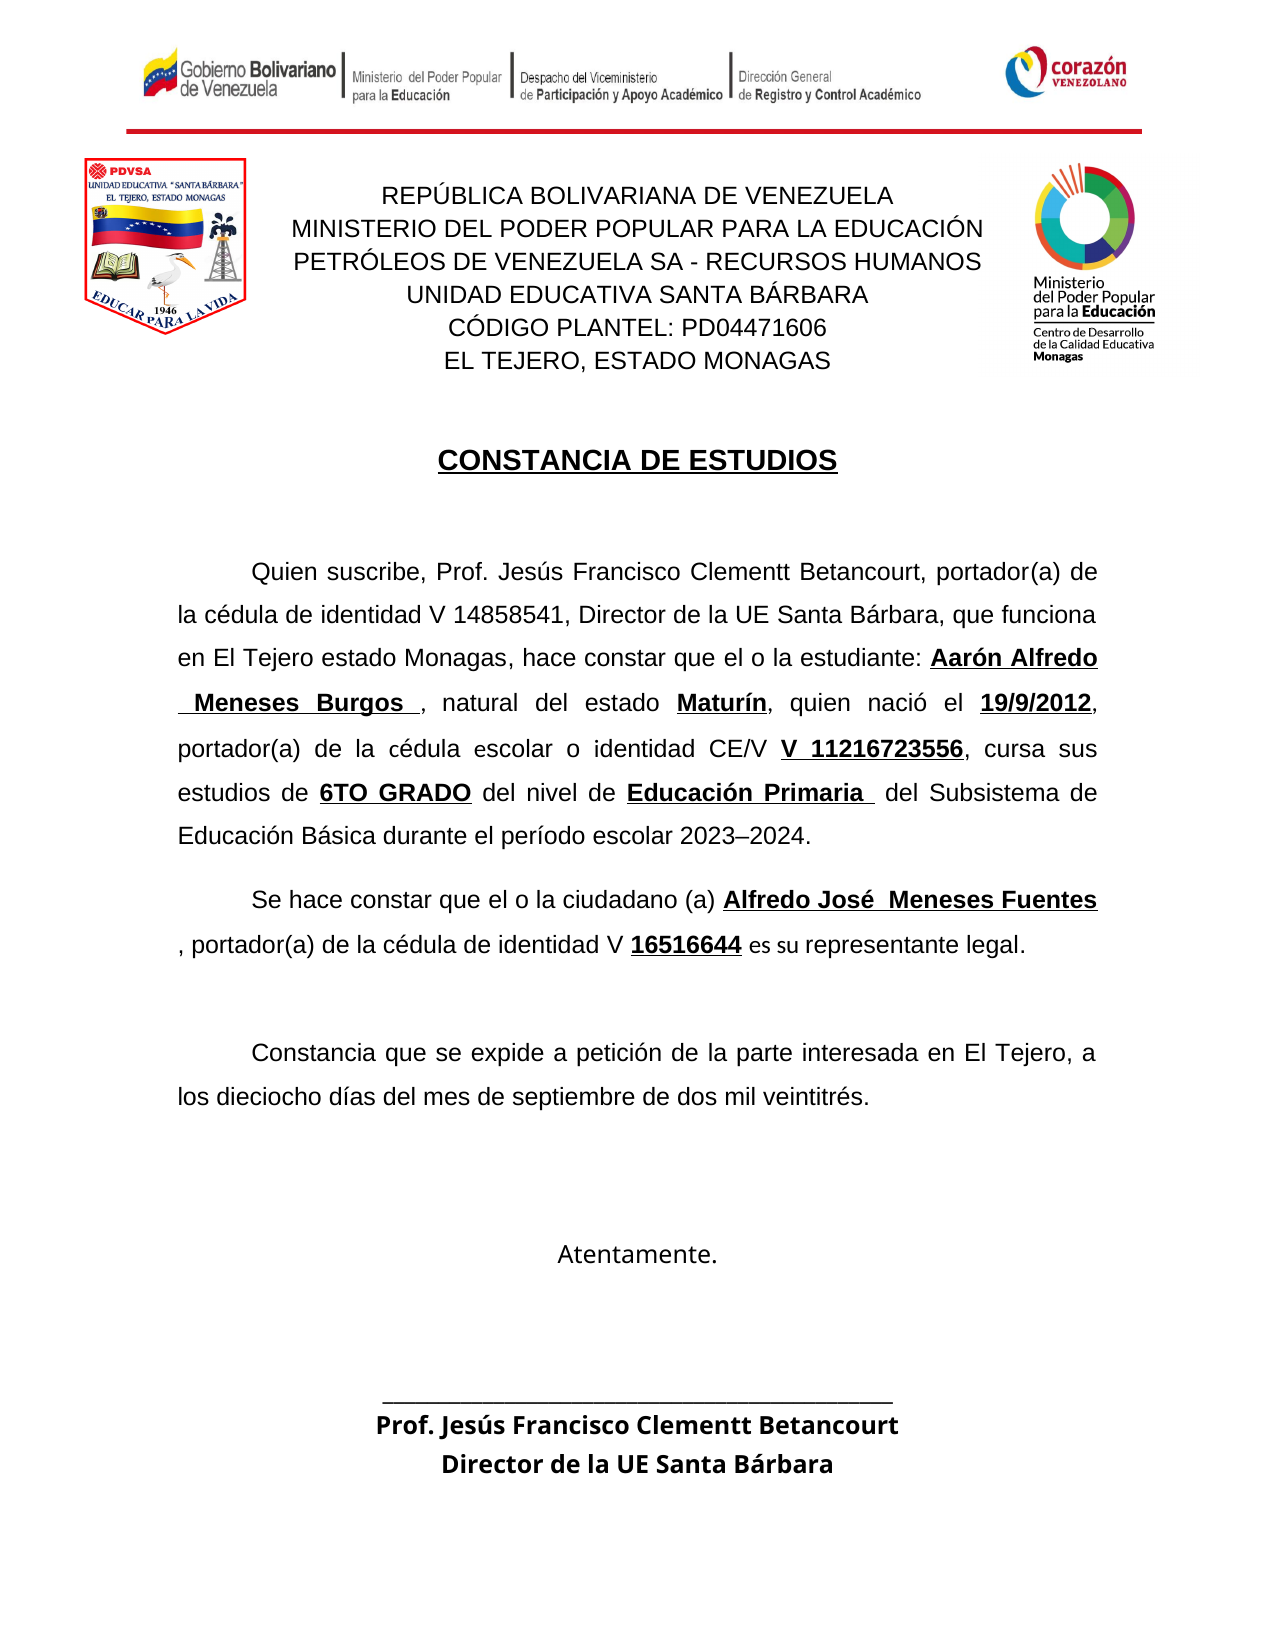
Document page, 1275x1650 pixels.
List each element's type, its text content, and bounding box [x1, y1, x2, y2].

text EL TEJERO, ESTADO MONAGAS [177, 346, 978, 374]
text Prof. Jesús Francisco Clementt Betancourt [177, 1407, 1098, 1441]
picture [978, 153, 1200, 377]
text Quien suscribe, Prof. Jesús Francisco Clementt Betancourt, portador(a) de la cédula de identidad V 14858541, Director de la UE Santa Bárbara, que funciona en El Tejero estado Monagas, hace constar que el o la estudiante: Aarón Alfredo Meneses Burgos , natural del estado Maturín, quien nació el 19/9/2012, portador(a) de la cédula escolar o identidad CE/V V 11216723556, cursa sus estudios de 6TO GRADO del nivel de Educación Primaria del Subsistema de Educación Básica durante el período escolar 2023–2024. [177, 557, 1098, 849]
subtitle MINISTERIO DEL PODER POPULAR PARA LA EDUCACIÓN [252, 214, 978, 242]
text Se hace constar que el o la ciudadano (a) Alfredo José Meneses Fuentes , portador(a) de la cédula de identidad V 16516644 es su representante legal. [177, 885, 1098, 959]
text UNIDAD EDUCATIVA SANTA BÁRBARA [252, 280, 978, 308]
text Constancia que se expide a petición de la parte interesada en El Tejero, a los dieciocho días del mes de septiembre de dos mil veintitrés. [177, 1038, 1098, 1110]
subtitle REPÚBLICA BOLIVARIANA DE VENEZUELA [252, 181, 978, 209]
text CÓDIGO PLANTEL: PD04471606 [177, 313, 978, 341]
picture [126, 11, 1142, 134]
picture [79, 158, 252, 335]
subtitle PETRÓLEOS DE VENEZUELA SA - RECURSOS HUMANOS [252, 247, 978, 275]
text Atentamente. [177, 1237, 1098, 1271]
text ______________________________________________ [177, 1373, 1098, 1407]
text Director de la UE Santa Bárbara [177, 1447, 1098, 1481]
subtitle CONSTANCIA DE ESTUDIOS [177, 443, 1098, 476]
